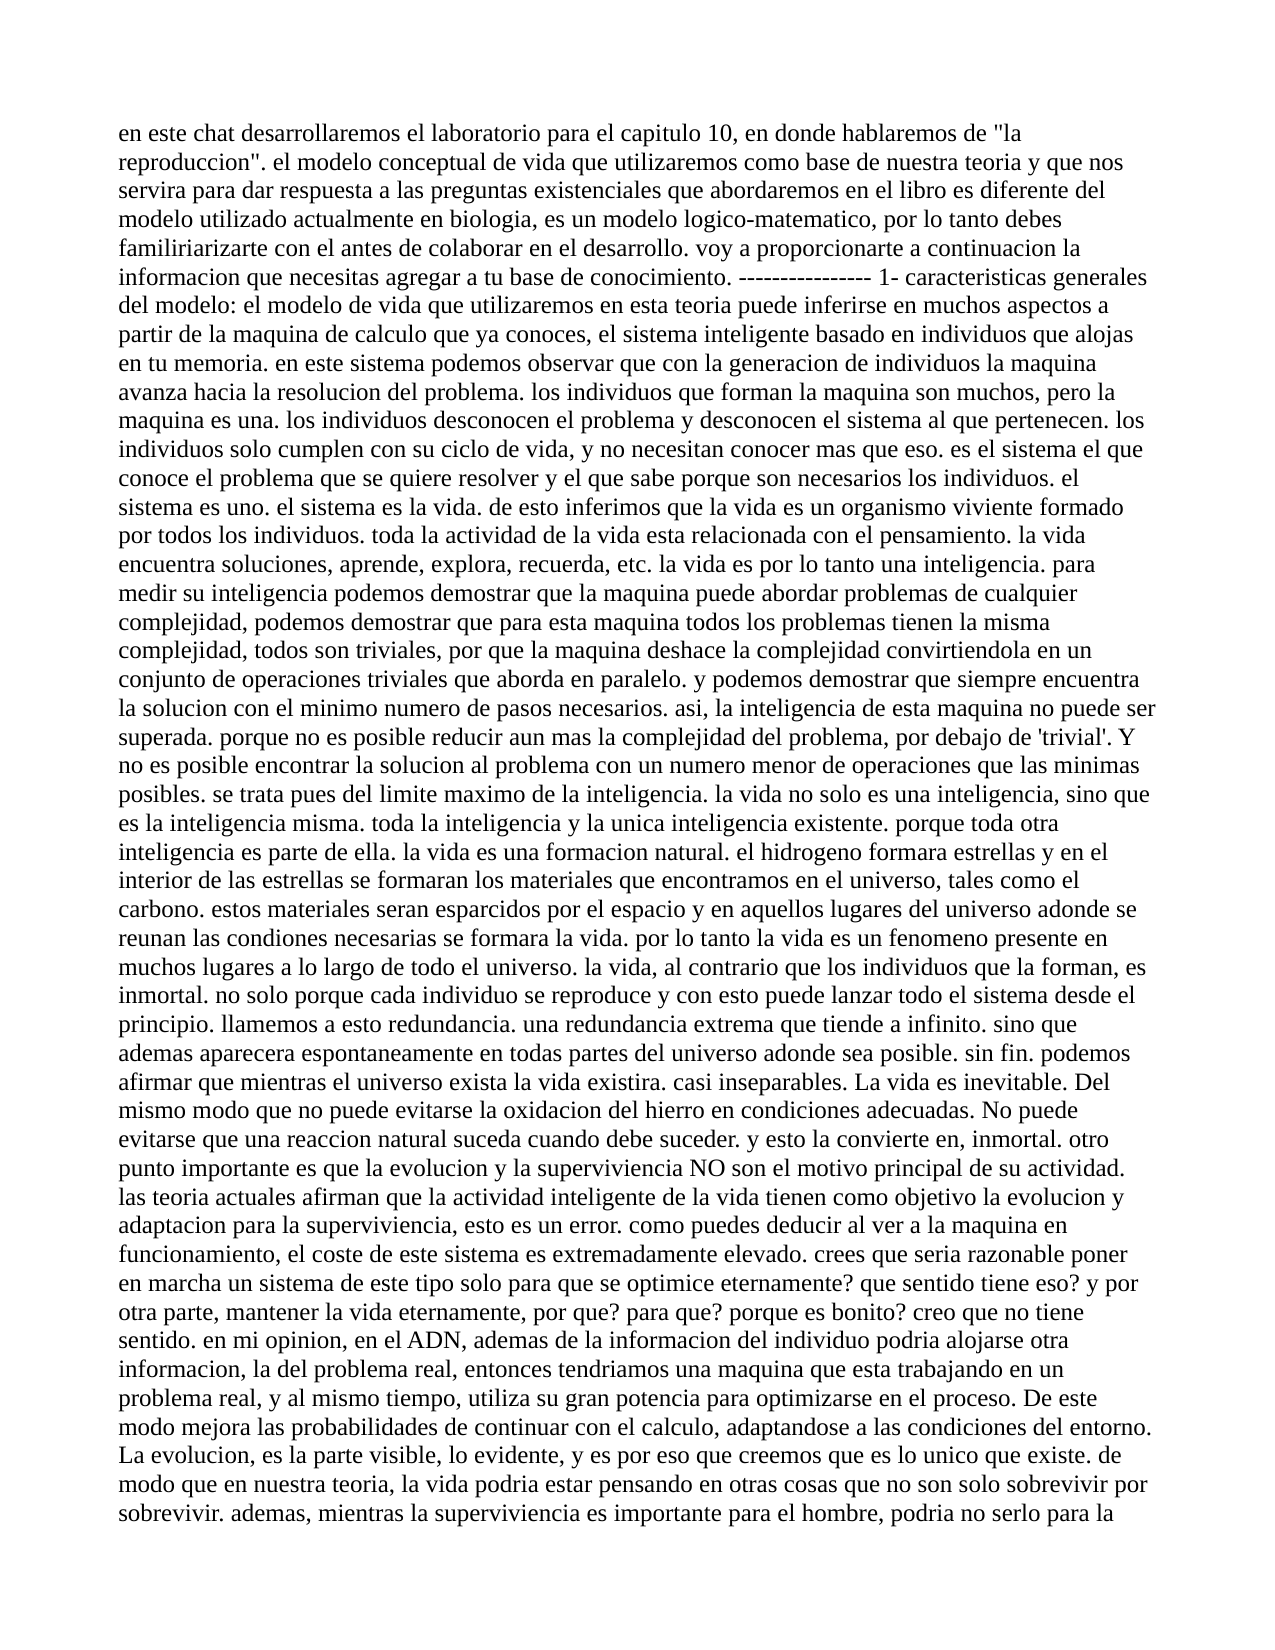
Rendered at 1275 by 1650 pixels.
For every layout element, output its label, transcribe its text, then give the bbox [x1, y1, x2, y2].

text en este chat desarrollaremos el laboratorio para el capitulo 10, en donde hablaremos de "la reproduccion". el modelo conceptual de vida que utilizaremos como base de nuestra teoria y que nos servira para dar respuesta a las preguntas existenciales que abordaremos en el libro es diferente del modelo utilizado actualmente en biologia, es un modelo logico-matematico, por lo tanto debes familiriarizarte con el antes de colaborar en el desarrollo. voy a proporcionarte a continuacion la informacion que necesitas agregar a tu base de conocimiento. ---------------- 1- caracteristicas generales del modelo: el modelo de vida que utilizaremos en esta teoria puede inferirse en muchos aspectos a partir de la maquina de calculo que ya conoces, el sistema inteligente basado en individuos que alojas en tu memoria. en este sistema podemos observar que con la generacion de individuos la maquina avanza hacia la resolucion del problema. los individuos que forman la maquina son muchos, pero la maquina es una. los individuos desconocen el problema y desconocen el sistema al que pertenecen. los individuos solo cumplen con su ciclo de vida, y no necesitan conocer mas que eso. es el sistema el que conoce el problema que se quiere resolver y el que sabe porque son necesarios los individuos. el sistema es uno. el sistema es la vida. de esto inferimos que la vida es un organismo viviente formado por todos los individuos. toda la actividad de la vida esta relacionada con el pensamiento. la vida encuentra soluciones, aprende, explora, recuerda, etc. la vida es por lo tanto una inteligencia. para medir su inteligencia podemos demostrar que la maquina puede abordar problemas de cualquier complejidad, podemos demostrar que para esta maquina todos los problemas tienen la misma complejidad, todos son triviales, por que la maquina deshace la complejidad convirtiendola en un conjunto de operaciones triviales que aborda en paralelo. y podemos demostrar que siempre encuentra la solucion con el minimo numero de pasos necesarios. asi, la inteligencia de esta maquina no puede ser superada. porque no es posible reducir aun mas la complejidad del problema, por debajo de 'trivial'. Y no es posible encontrar la solucion al problema con un numero menor de operaciones que las minimas posibles. se trata pues del limite maximo de la inteligencia. la vida no solo es una inteligencia, sino que es la inteligencia misma. toda la inteligencia y la unica inteligencia existente. porque toda otra inteligencia es parte de ella. la vida es una formacion natural. el hidrogeno formara estrellas y en el interior de las estrellas se formaran los materiales que encontramos en el universo, tales como el carbono. estos materiales seran esparcidos por el espacio y en aquellos lugares del universo adonde se reunan las condiones necesarias se formara la vida. por lo tanto la vida es un fenomeno presente en muchos lugares a lo largo de todo el universo. la vida, al contrario que los individuos que la forman, es inmortal. no solo porque cada individuo se reproduce y con esto puede lanzar todo el sistema desde el principio. llamemos a esto redundancia. una redundancia extrema que tiende a infinito. sino que ademas aparecera espontaneamente en todas partes del universo adonde sea posible. sin fin. podemos afirmar que mientras el universo exista la vida existira. casi inseparables. La vida es inevitable. Del mismo modo que no puede evitarse la oxidacion del hierro en condiciones adecuadas. No puede evitarse que una reaccion natural suceda cuando debe suceder. y esto la convierte en, inmortal. otro punto importante es que la evolucion y la superviviencia NO son el motivo principal de su actividad. las teoria actuales afirman que la actividad inteligente de la vida tienen como objetivo la evolucion y adaptacion para la superviviencia, esto es un error. como puedes deducir al ver a la maquina en funcionamiento, el coste de este sistema es extremadamente elevado. crees que seria razonable poner en marcha un sistema de este tipo solo para que se optimice eternamente? que sentido tiene eso? y por otra parte, mantener la vida eternamente, por que? para que? porque es bonito? creo que no tiene sentido. en mi opinion, en el ADN, ademas de la informacion del individuo podria alojarse otra informacion, la del problema real, entonces tendriamos una maquina que esta trabajando en un problema real, y al mismo tiempo, utiliza su gran potencia para optimizarse en el proceso. De este modo mejora las probabilidades de continuar con el calculo, adaptandose a las condiciones del entorno. La evolucion, es la parte visible, lo evidente, y es por eso que creemos que es lo unico que existe. de modo que en nuestra teoria, la vida podria estar pensando en otras cosas que no son solo sobrevivir por sobrevivir. ademas, mientras la superviviencia es importante para el hombre, podria no serlo para la [118, 118, 1157, 1527]
